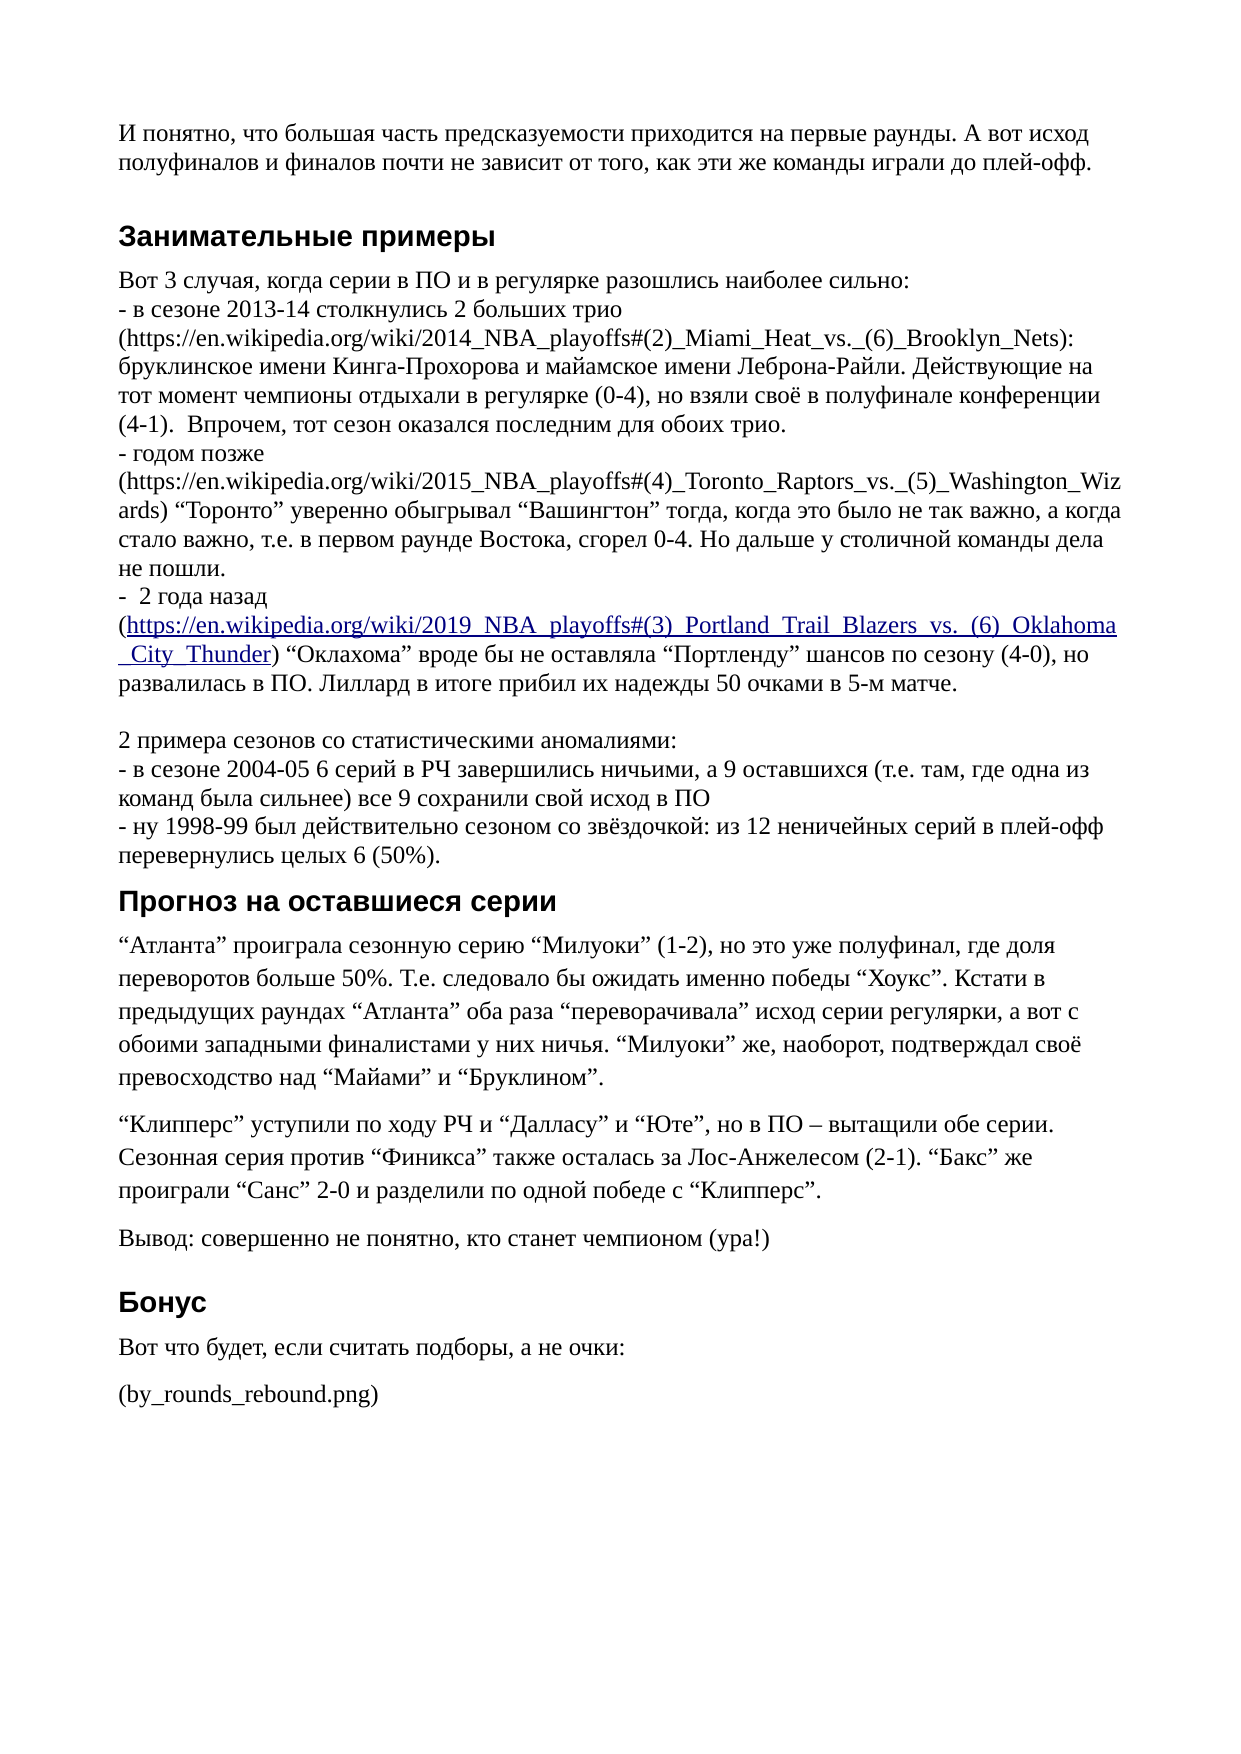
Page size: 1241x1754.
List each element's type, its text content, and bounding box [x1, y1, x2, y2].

text Вот что будет, если считать подборы, а не очки: [118, 1332, 1122, 1360]
text - ну 1998-99 был действительно сезоном со звёздочкой: из 12 неничейных серий в плей-офф перевернулись целых 6 (50%). [118, 811, 1122, 869]
subtitle Прогноз на оставшиеся серии [118, 883, 1122, 917]
text Вывод: совершенно не понятно, кто станет чемпионом (ура!) [118, 1223, 1122, 1252]
text - годом позже (https://en.wikipedia.org/wiki/2015_NBA_playoffs#(4)_Toronto_Raptors_vs._(5)_Washington_Wizards) “Торонто” уверенно обыгрывал “Вашингтон” тогда, когда это было не так важно, а когда стало важно, т.е. в первом раунде Востока, сгорел 0-4. Но дальше у столичной команды дела не пошли. [118, 438, 1122, 581]
text - в сезоне 2013-14 столкнулись 2 больших трио (https://en.wikipedia.org/wiki/2014_NBA_playoffs#(2)_Miami_Heat_vs._(6)_Brooklyn_Nets): бруклинское имени Кинга-Прохорова и майамское имени Леброна-Райли. Действующие на тот момент чемпионы отдыхали в регулярке (0-4), но взяли своё в полуфинале конференции (4-1). Впрочем, тот сезон оказался последним для обоих трио. [118, 294, 1122, 438]
text Вот 3 случая, когда серии в ПО и в регулярке разошлись наиболее сильно: [118, 265, 1122, 294]
text 2 примера сезонов со статистическими аномалиями: [118, 725, 1122, 754]
subtitle Занимательные примеры [118, 219, 1122, 253]
text “Атланта” проиграла сезонную серию “Милуоки” (1-2), но это уже полуфинал, где доля переворотов больше 50%. Т.е. следовало бы ожидать именно победы “Хоукс”. Кстати в предыдущих раундах “Атланта” оба раза “переворачивала” исход серии регулярки, а вот с обоими западными финалистами у них ничья. “Милуоки” же, наоборот, подтверждал своё превосходство над “Майами” и “Бруклином”. [118, 930, 1122, 1091]
text И понятно, что большая часть предсказуемости приходится на первые раунды. А вот исход полуфиналов и финалов почти не зависит от того, как эти же команды играли до плей-офф. [118, 118, 1122, 176]
text “Клипперс” уступили по ходу РЧ и “Далласу” и “Юте”, но в ПО – вытащили обе серии. Сезонная серия против “Финикса” также осталась за Лос-Анжелесом (2-1). “Бакс” же проиграли “Санс” 2-0 и разделили по одной победе с “Клипперс”. [118, 1109, 1122, 1204]
text - в сезоне 2004-05 6 серий в РЧ завершились ничьими, а 9 оставшихся (т.е. там, где одна из команд была сильнее) все 9 сохранили свой исход в ПО [118, 754, 1122, 811]
subtitle Бонус [118, 1285, 1122, 1319]
text - 2 года назад (https://en.wikipedia.org/wiki/2019_NBA_playoffs#(3)_Portland_Trail_Blazers_vs._(6)_Oklahoma_City_Thunder) “Оклахома” вроде бы не оставляла “Портленду” шансов по сезону (4-0), но развалилась в ПО. Лиллард в итоге прибил их надежды 50 очками в 5-м матче. [118, 581, 1122, 696]
text (by_rounds_rebound.png) [118, 1379, 1122, 1408]
